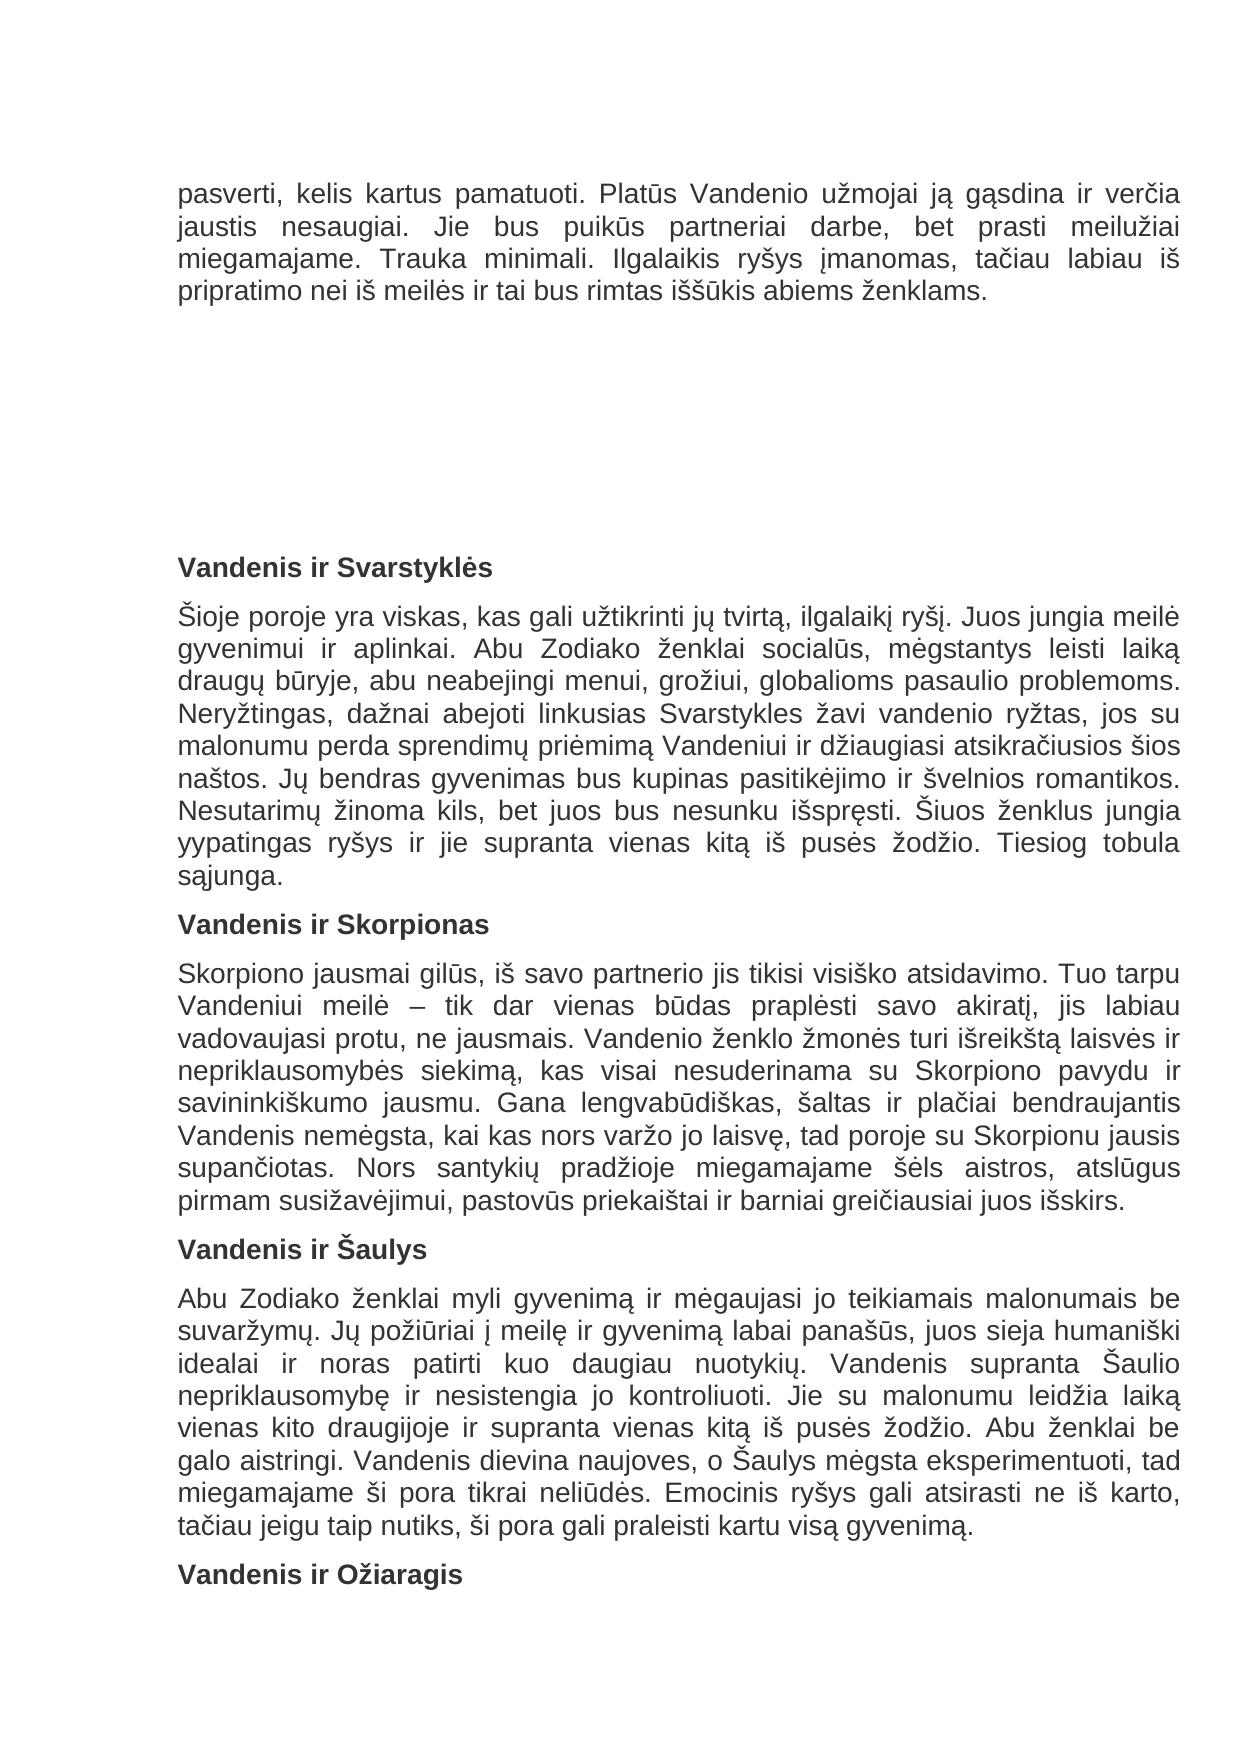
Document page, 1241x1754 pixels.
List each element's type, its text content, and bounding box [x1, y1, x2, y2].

text Vandenis ir Šaulys [177, 1233, 1181, 1265]
text Vandenis ir Skorpionas [177, 908, 1181, 940]
text Abu Zodiako ženklai myli gyvenimą ir mėgaujasi jo teikiamais malonumais be suvaržymų. Jų požiūriai į meilę ir gyvenimą labai panašūs, juos sieja humaniški idealai ir noras patirti kuo daugiau nuotykių. Vandenis supranta Šaulio nepriklausomybę ir nesistengia jo kontroliuoti. Jie su malonumu leidžia laiką vienas kito draugijoje ir supranta vienas kitą iš pusės žodžio. Abu ženklai be galo aistringi. Vandenis dievina naujoves, o Šaulys mėgsta eksperimentuoti, tad miegamajame ši pora tikrai neliūdės. Emocinis ryšys gali atsirasti ne iš karto, tačiau jeigu taip nutiks, ši pora gali praleisti kartu visą gyvenimą. [177, 1282, 1181, 1541]
text pasverti, kelis kartus pamatuoti. Platūs Vandenio užmojai ją gąsdina ir verčia jaustis nesaugiai. Jie bus puikūs partneriai darbe, bet prasti meilužiai miegamajame. Trauka minimali. Ilgalaikis ryšys įmanomas, tačiau labiau iš pripratimo nei iš meilės ir tai bus rimtas iššūkis abiems ženklams. [177, 177, 1181, 307]
text Skorpiono jausmai gilūs, iš savo partnerio jis tikisi visiško atsidavimo. Tuo tarpu Vandeniui meilė – tik dar vienas būdas praplėsti savo akiratį, jis labiau vadovaujasi protu, ne jausmais. Vandenio ženklo žmonės turi išreikštą laisvės ir nepriklausomybės siekimą, kas visai nesuderinama su Skorpiono pavydu ir savininkiškumo jausmu. Gana lengvabūdiškas, šaltas ir plačiai bendraujantis Vandenis nemėgsta, kai kas nors varžo jo laisvę, tad poroje su Skorpionu jausis supančiotas. Nors santykių pradžioje miegamajame šėls aistros, atslūgus pirmam susižavėjimui, pastovūs priekaištai ir barniai greičiausiai juos išskirs. [177, 957, 1181, 1216]
text Vandenis ir Ožiaragis [177, 1558, 1181, 1590]
text Vandenis ir Svarstyklės [177, 551, 1181, 583]
text Šioje poroje yra viskas, kas gali užtikrinti jų tvirtą, ilgalaikį ryšį. Juos jungia meilė gyvenimui ir aplinkai. Abu Zodiako ženklai socialūs, mėgstantys leisti laiką draugų būryje, abu neabejingi menui, grožiui, globalioms pasaulio problemoms. Neryžtingas, dažnai abejoti linkusias Svarstykles žavi vandenio ryžtas, jos su malonumu perda sprendimų priėmimą Vandeniui ir džiaugiasi atsikračiusios šios naštos. Jų bendras gyvenimas bus kupinas pasitikėjimo ir švelnios romantikos. Nesutarimų žinoma kils, bet juos bus nesunku išspręsti. Šiuos ženklus jungia yypatingas ryšys ir jie supranta vienas kitą iš pusės žodžio. Tiesiog tobula sąjunga. [177, 599, 1181, 891]
